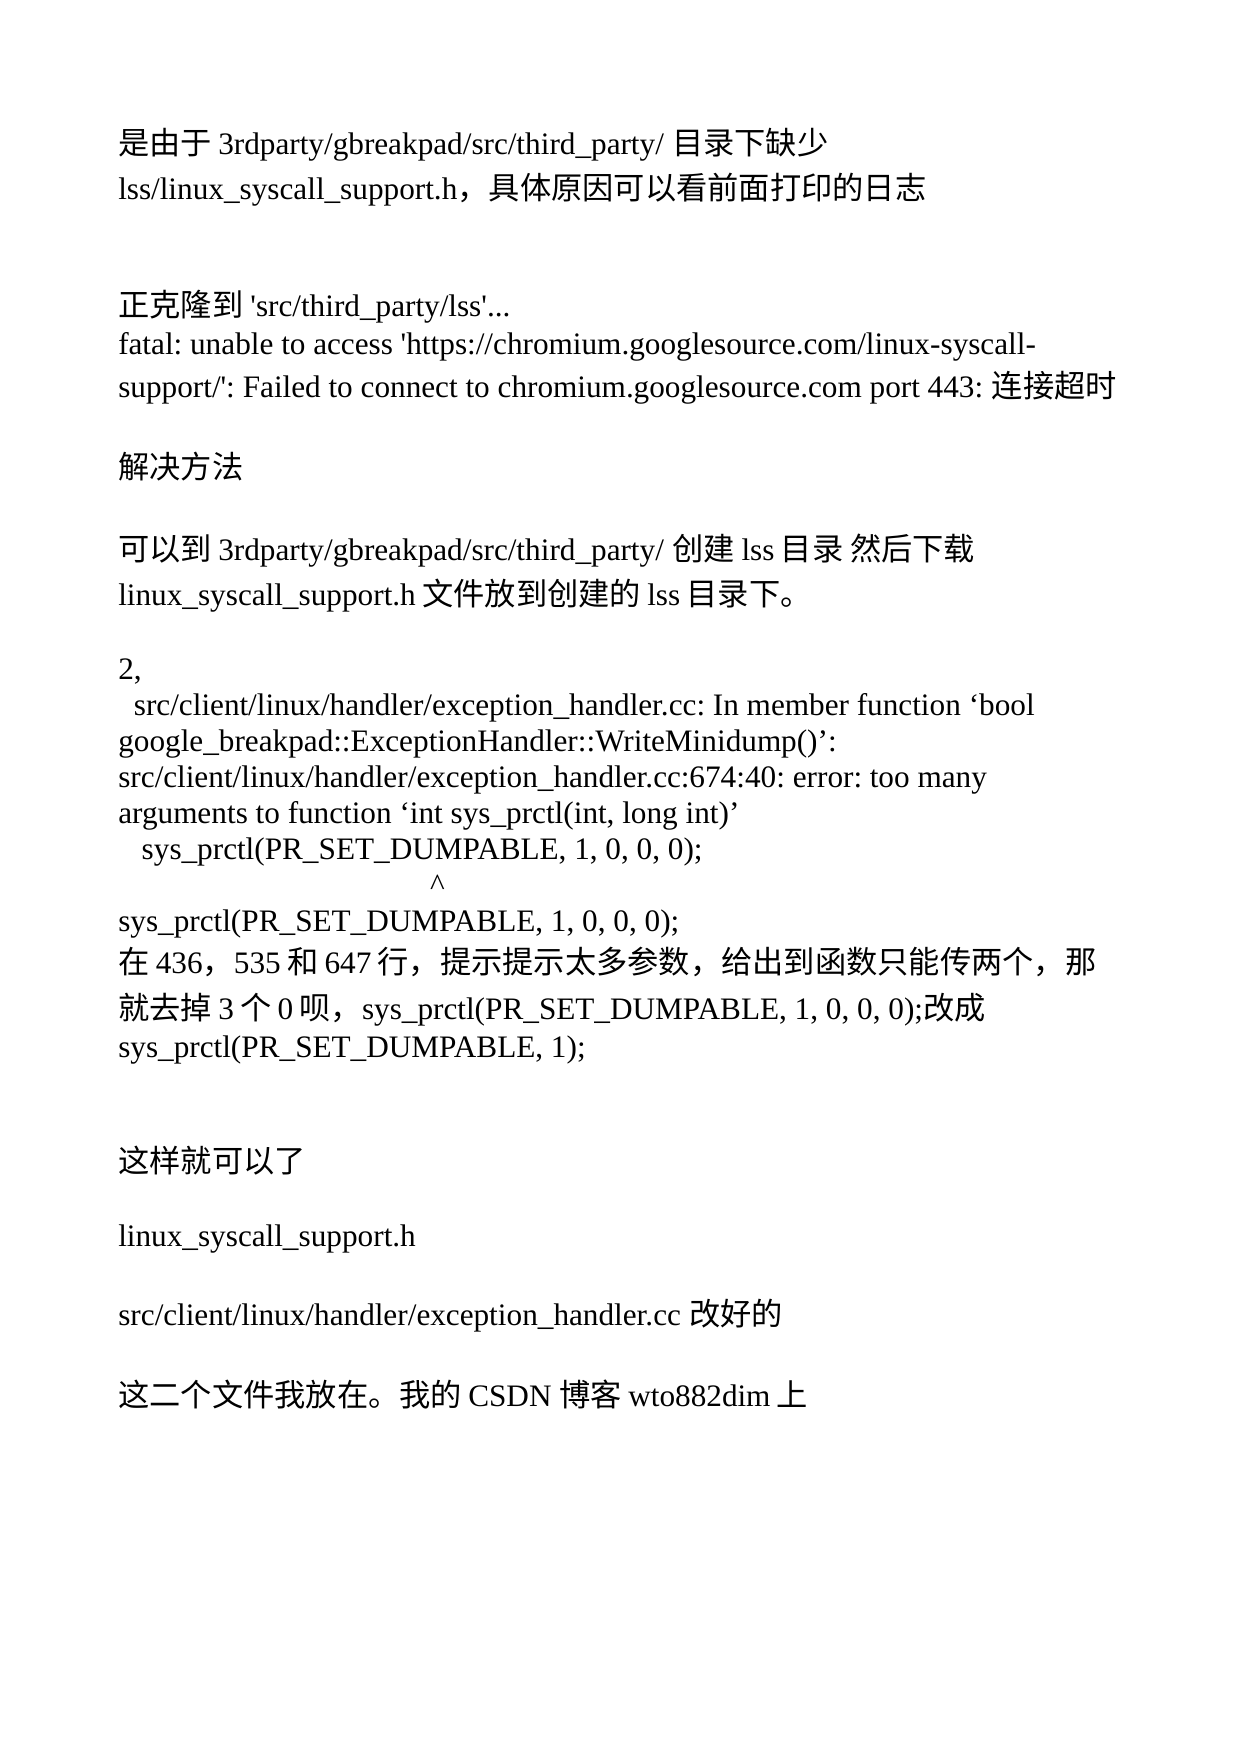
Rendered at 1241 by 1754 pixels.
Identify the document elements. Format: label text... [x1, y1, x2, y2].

text 这样就可以了 [118, 1136, 1122, 1181]
text 解决方法 [118, 443, 1122, 488]
text ^ [118, 866, 1122, 902]
text 是由于3rdparty/gbreakpad/src/third_party/ 目录下缺少 lss/linux_syscall_support.h，具体原因可以看前面打印的日志 [118, 118, 1122, 208]
text src/client/linux/handler/exception_handler.cc: In member function ‘bool google_breakpad::ExceptionHandler::WriteMinidump()’: [118, 686, 1122, 758]
text sys_prctl(PR_SET_DUMPABLE, 1, 0, 0, 0); [118, 902, 1122, 938]
text src/client/linux/handler/exception_handler.cc:674:40: error: too many arguments to function ‘int sys_prctl(int, long int)’ [118, 758, 1122, 830]
text sys_prctl(PR_SET_DUMPABLE, 1, 0, 0, 0); [118, 830, 1122, 866]
text 这二个文件我放在。我的CSDN 博客wto882dim上 [118, 1370, 1122, 1415]
text 在436，535和647行，提示提示太多参数，给出到函数只能传两个，那就去掉3个0呗，sys_prctl(PR_SET_DUMPABLE, 1, 0, 0, 0);改成sys_prctl(PR_SET_DUMPABLE, 1); [118, 938, 1122, 1064]
text linux_syscall_support.h [118, 1217, 1122, 1253]
text fatal: unable to access 'https://chromium.googlesource.com/linux-syscall-support/': Failed to connect to chromium.googlesource.com port 443: 连接超时 [118, 326, 1122, 407]
text 2, [118, 650, 1122, 686]
text 可以到3rdparty/gbreakpad/src/third_party/ 创建 lss目录 然后下载linux_syscall_support.h文件放到创建的lss目录下。 [118, 524, 1122, 614]
text src/client/linux/handler/exception_handler.cc 改好的 [118, 1289, 1122, 1334]
text 正克隆到 'src/third_party/lss'... [118, 280, 1122, 326]
